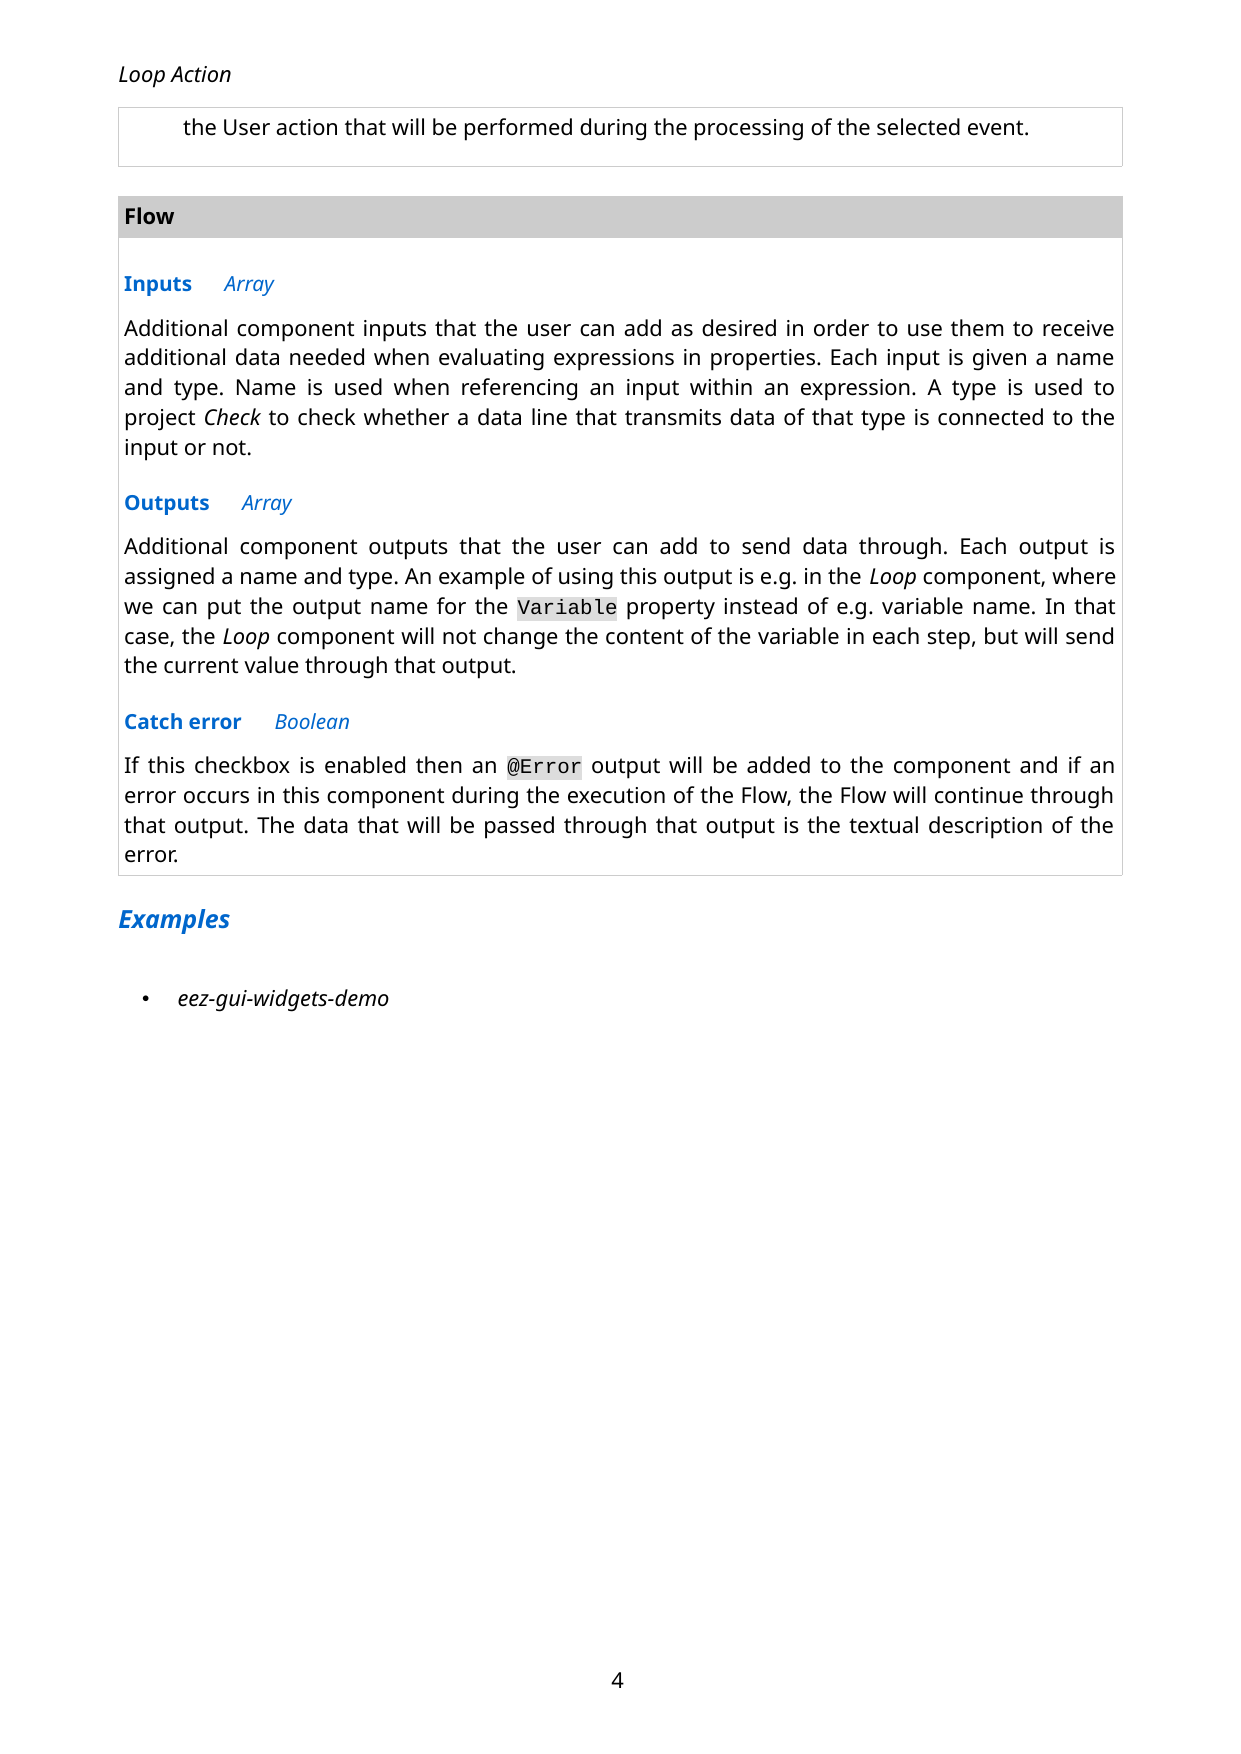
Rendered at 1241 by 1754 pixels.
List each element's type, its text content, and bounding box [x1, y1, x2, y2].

list eez-gui-widgets-demo [142, 983, 1110, 1013]
subtitle Examples [118, 902, 1122, 936]
table_header Flow [119, 197, 1122, 237]
table_cell Inputs Array Additional component inputs that the user can add as desired in order to use them to receive additional data needed when evaluating expressions in properties. Each input is given a name and type. Name is used when referencing an input within an expression. A type is used to project Check to check whether a data line that transmits data of that type is connected to the input or not. Outputs Array Additional component outputs that the user can add to send data through. Each output is assigned a name and type. An example of using this output is e.g. in the Loop component, where we can put the output name for the Variable property instead of e.g. variable name. In that case, the Loop component will not change the content of the variable in each step, but will send the current value through that output. Catch error Boolean If this checkbox is enabled then an @Error output will be added to the component and if an error occurs in this component during the execution of the Flow, the Flow will continue through that output. The data that will be passed through that output is the textual description of the error. [119, 238, 1122, 875]
table_cell the User action that will be performed during the processing of the selected event. [119, 108, 1122, 166]
